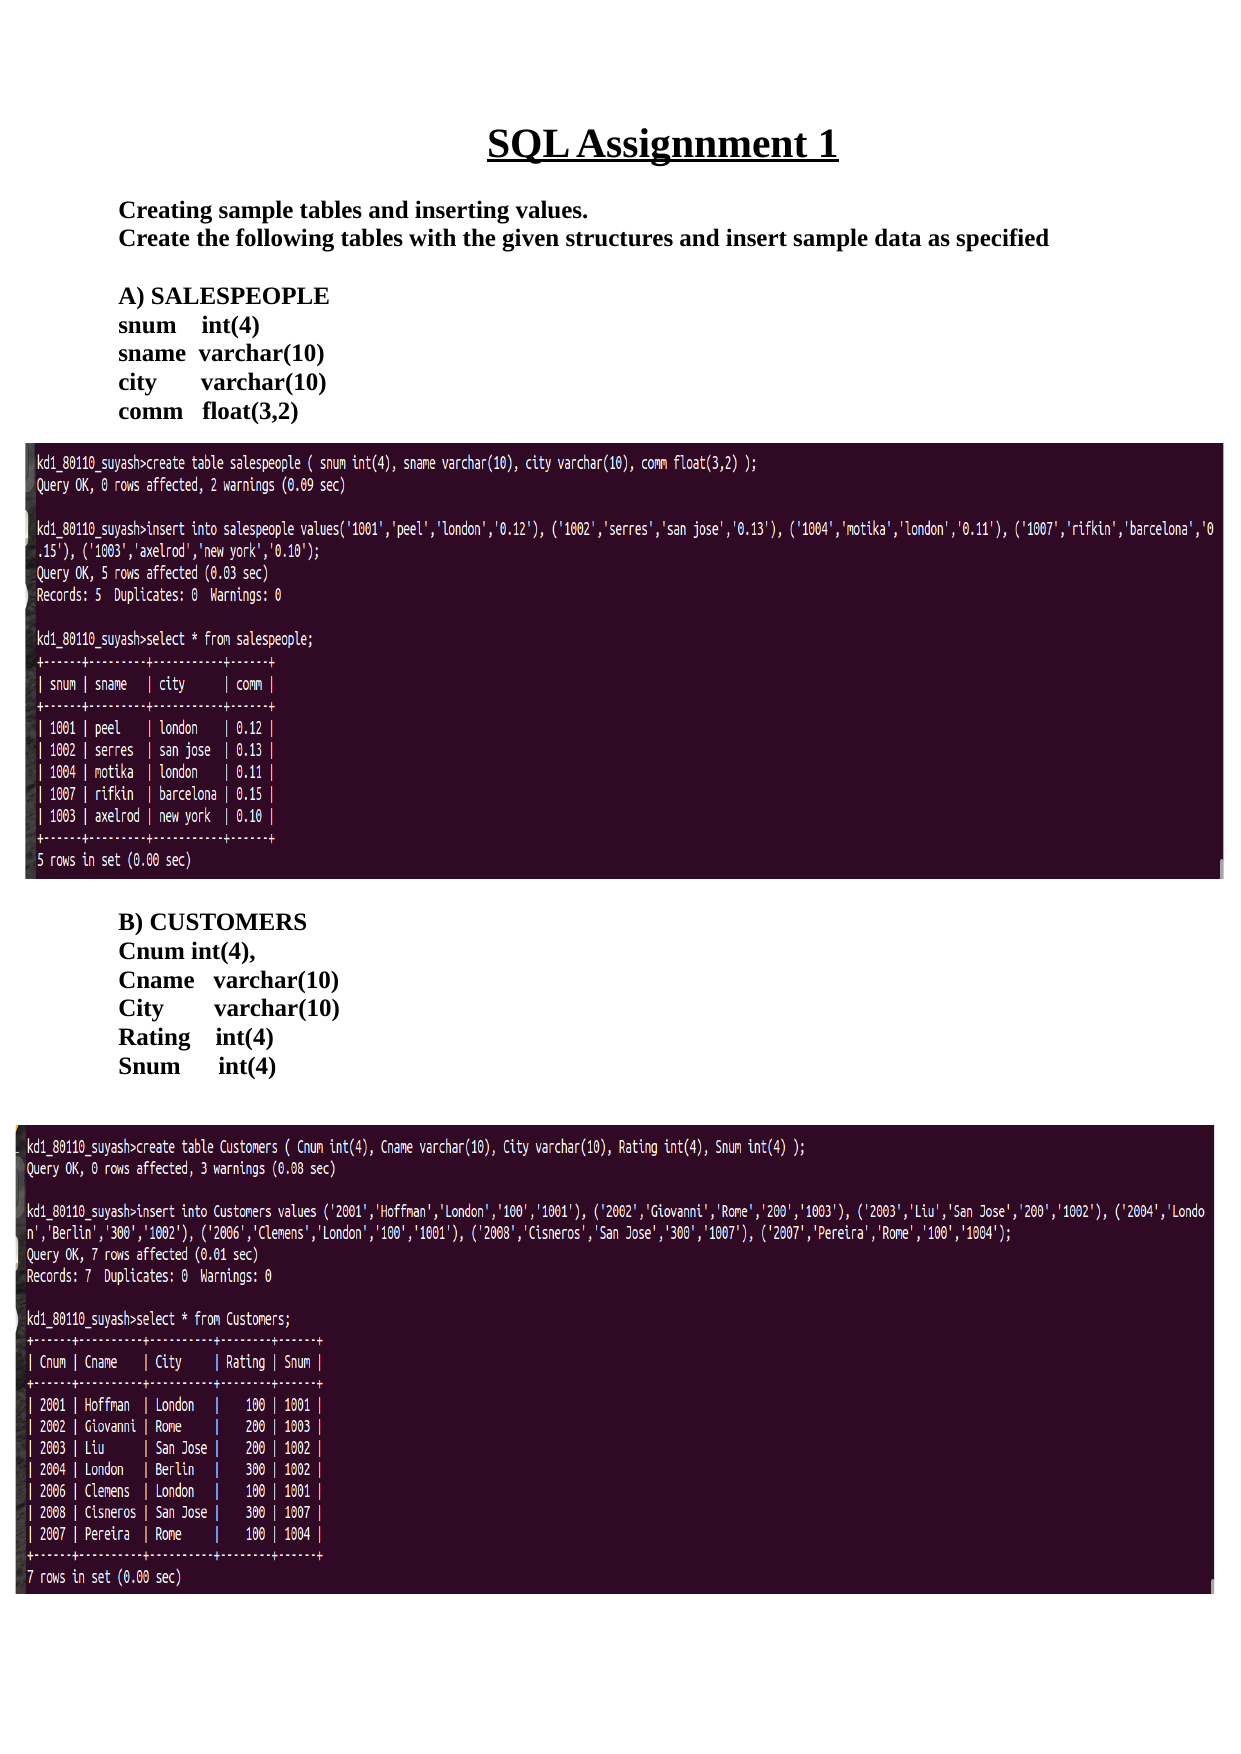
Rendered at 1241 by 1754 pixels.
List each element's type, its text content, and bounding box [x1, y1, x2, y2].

text B) CUSTOMERS [118, 907, 1122, 936]
text Creating sample tables and inserting values. [118, 195, 1122, 223]
text SQL Assignnment 1 [118, 118, 1122, 166]
text Create the following tables with the given structures and insert sample data as specified [118, 223, 1122, 252]
picture [25, 443, 1224, 879]
text Cname varchar(10) [118, 965, 1122, 993]
text sname varchar(10) [118, 338, 1122, 367]
picture [15, 1125, 1215, 1594]
text Cnum int(4), [118, 936, 1122, 965]
text City varchar(10) [118, 993, 1122, 1022]
text city varchar(10) [118, 367, 1122, 396]
text Rating int(4) [118, 1022, 1122, 1051]
text comm float(3,2) [118, 396, 1122, 425]
text A) SALESPEOPLE [118, 281, 1122, 310]
text snum int(4) [118, 310, 1122, 338]
text Snum int(4) [118, 1051, 1122, 1080]
